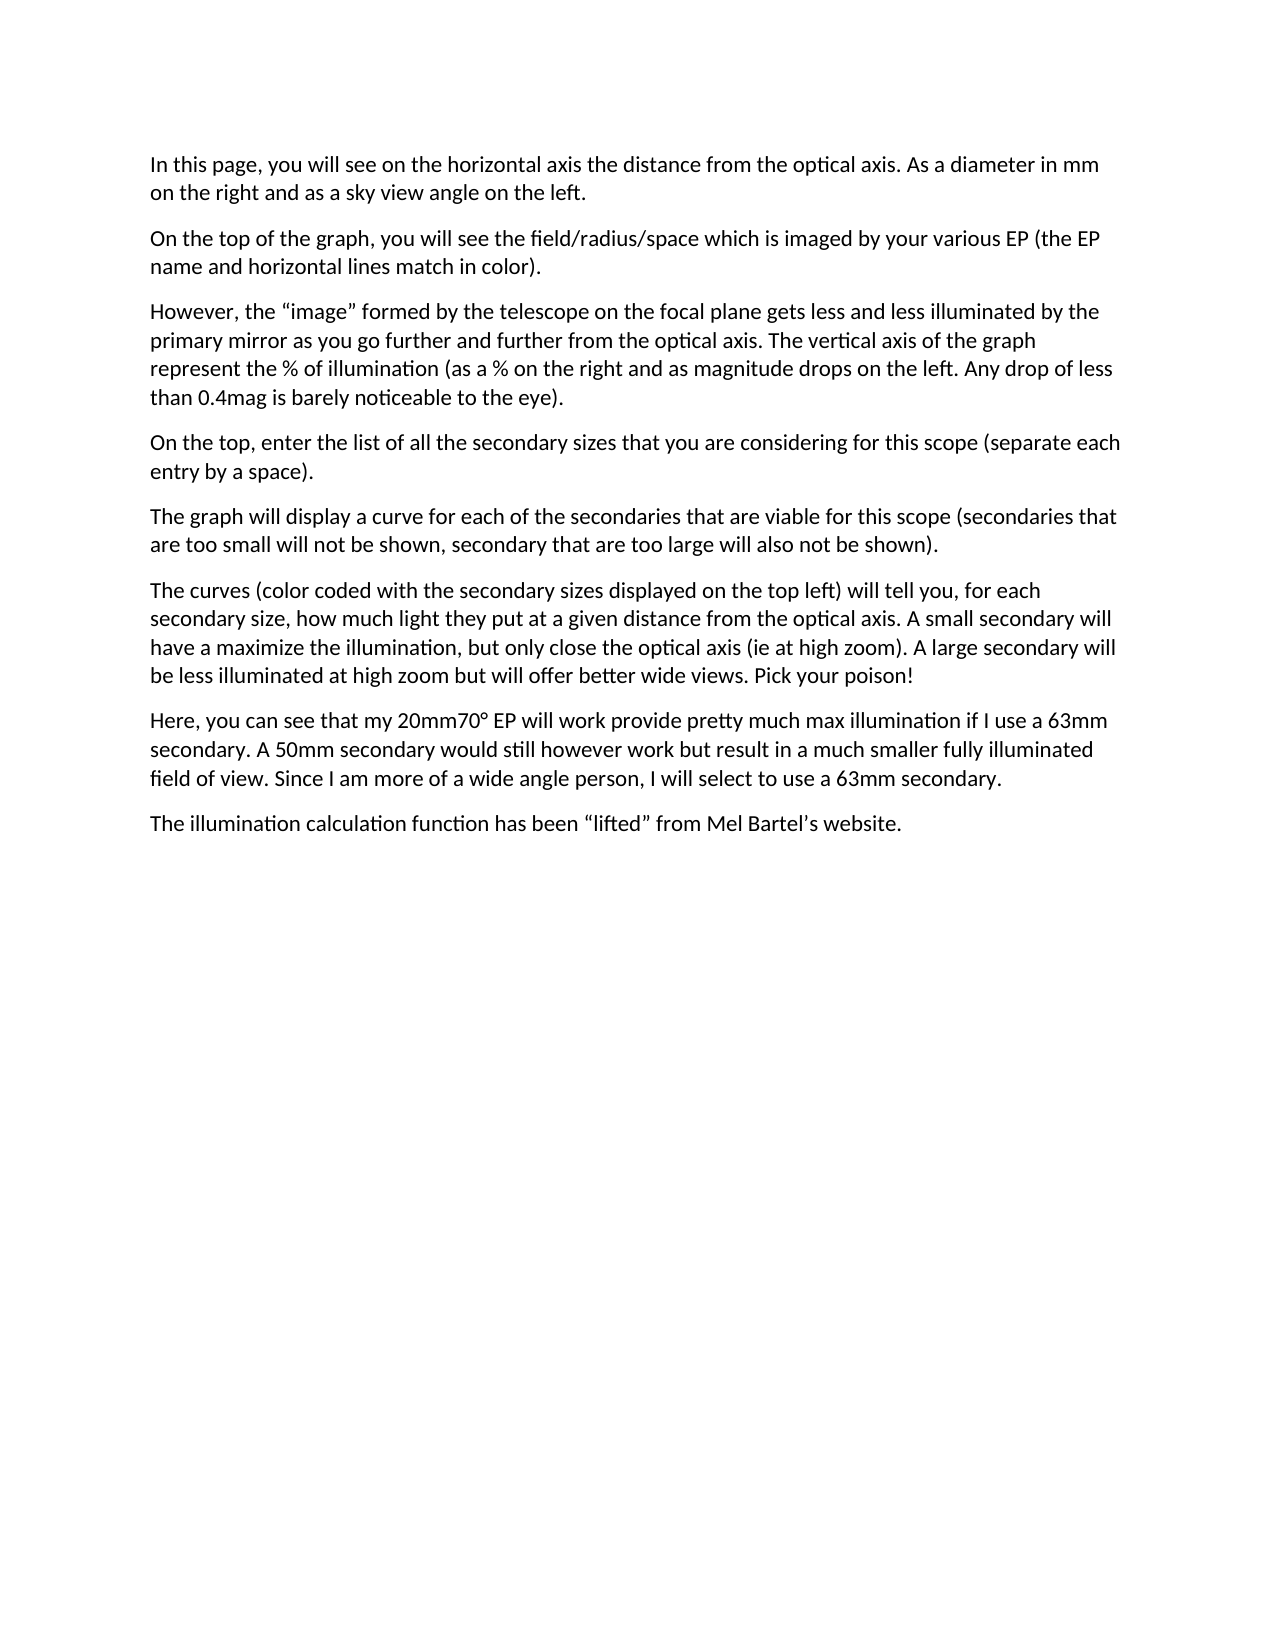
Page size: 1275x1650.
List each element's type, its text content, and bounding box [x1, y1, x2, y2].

text On the top of the graph, you will see the field/radius/space which is imaged by your various EP (the EP name and horizontal lines match in color). [150, 224, 1125, 280]
text The graph will display a curve for each of the secondaries that are viable for this scope (secondaries that are too small will not be shown, secondary that are too large will also not be shown). [150, 502, 1125, 559]
text However, the “image” formed by the telescope on the focal plane gets less and less illuminated by the primary mirror as you go further and further from the optical axis. The vertical axis of the graph represent the % of illumination (as a % on the right and as magnitude drops on the left. Any drop of less than 0.4mag is barely noticeable to the eye). [150, 297, 1125, 411]
text The curves (color coded with the secondary sizes displayed on the top left) will tell you, for each secondary size, how much light they put at a given distance from the optical axis. A small secondary will have a maximize the illumination, but only close the optical axis (ie at high zoom). A large secondary will be less illuminated at high zoom but will offer better wide views. Pick your poison! [150, 576, 1125, 689]
text The illumination calculation function has been “lifted” from Mel Bartel’s website. [150, 809, 1125, 837]
text On the top, enter the list of all the secondary sizes that you are considering for this scope (separate each entry by a space). [150, 428, 1125, 485]
text In this page, you will see on the horizontal axis the distance from the optical axis. As a diameter in mm on the right and as a sky view angle on the left. [150, 150, 1125, 207]
text Here, you can see that my 20mm70° EP will work provide pretty much max illumination if I use a 63mm secondary. A 50mm secondary would still however work but result in a much smaller fully illuminated field of view. Since I am more of a wide angle person, I will select to use a 63mm secondary. [150, 707, 1125, 792]
